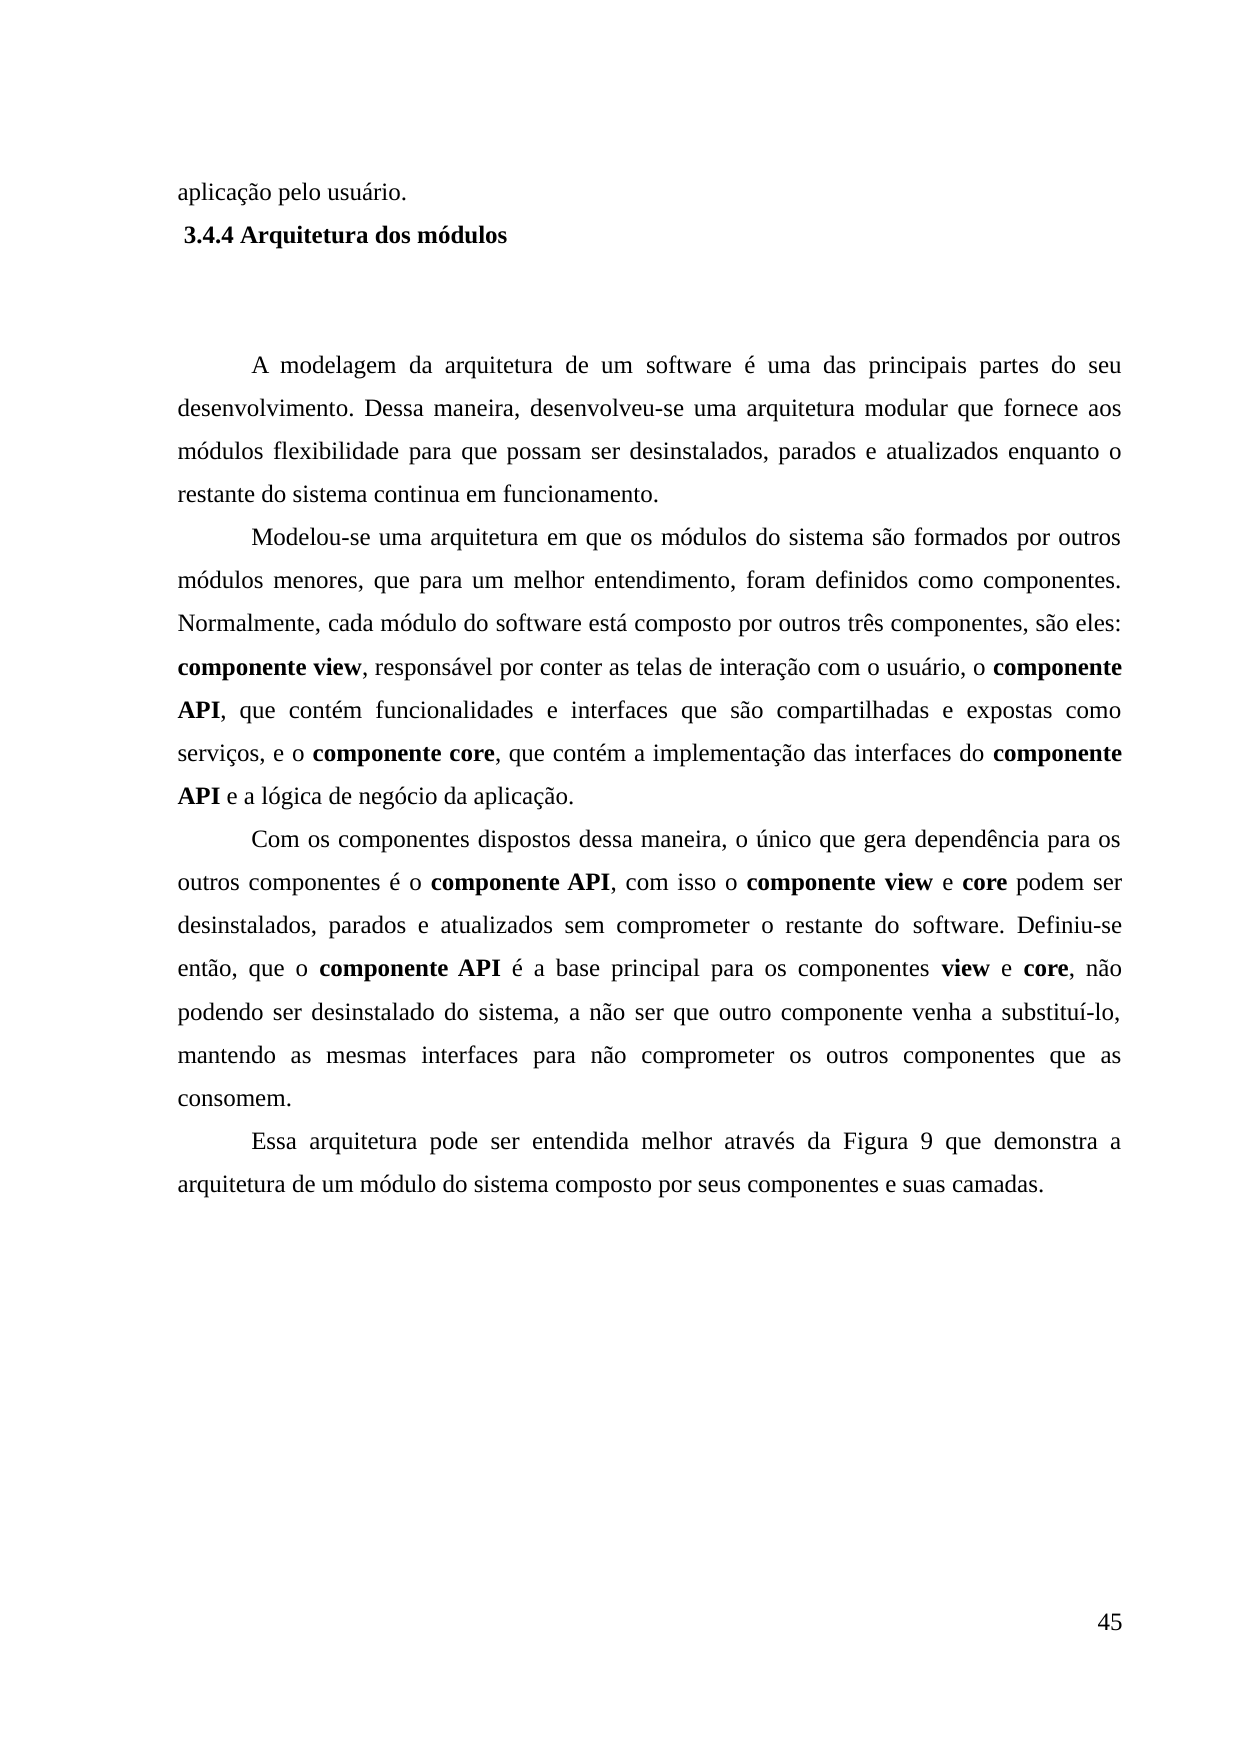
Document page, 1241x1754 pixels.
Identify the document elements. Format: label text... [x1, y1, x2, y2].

text aplicação pelo usuário. [177, 177, 1122, 206]
text Modelou-se uma arquitetura em que os módulos do sistema são formados por outros módulos menores, que para um melhor entendimento, foram definidos como componentes. Normalmente, cada módulo do software está composto por outros três componentes, são eles: componente view, responsável por conter as telas de interação com o usuário, o componente API, que contém funcionalidades e interfaces que são compartilhadas e expostas como serviços, e o componente core, que contém a implementação das interfaces do componente API e a lógica de negócio da aplicação. [177, 522, 1122, 810]
subtitle Arquitetura dos módulos [177, 220, 1122, 249]
text A modelagem da arquitetura de um software é uma das principais partes do seu desenvolvimento. Dessa maneira, desenvolveu-se uma arquitetura modular que fornece aos módulos flexibilidade para que possam ser desinstalados, parados e atualizados enquanto o restante do sistema continua em funcionamento. [177, 350, 1122, 508]
text Com os componentes dispostos dessa maneira, o único que gera dependência para os outros componentes é o componente API, com isso o componente view e core podem ser desinstalados, parados e atualizados sem comprometer o restante do software. Definiu-se então, que o componente API é a base principal para os componentes view e core, não podendo ser desinstalado do sistema, a não ser que outro componente venha a substituí-lo, mantendo as mesmas interfaces para não comprometer os outros componentes que as consomem. [177, 824, 1122, 1112]
text Essa arquitetura pode ser entendida melhor através da Figura 9 que demonstra a arquitetura de um módulo do sistema composto por seus componentes e suas camadas. [177, 1126, 1122, 1198]
